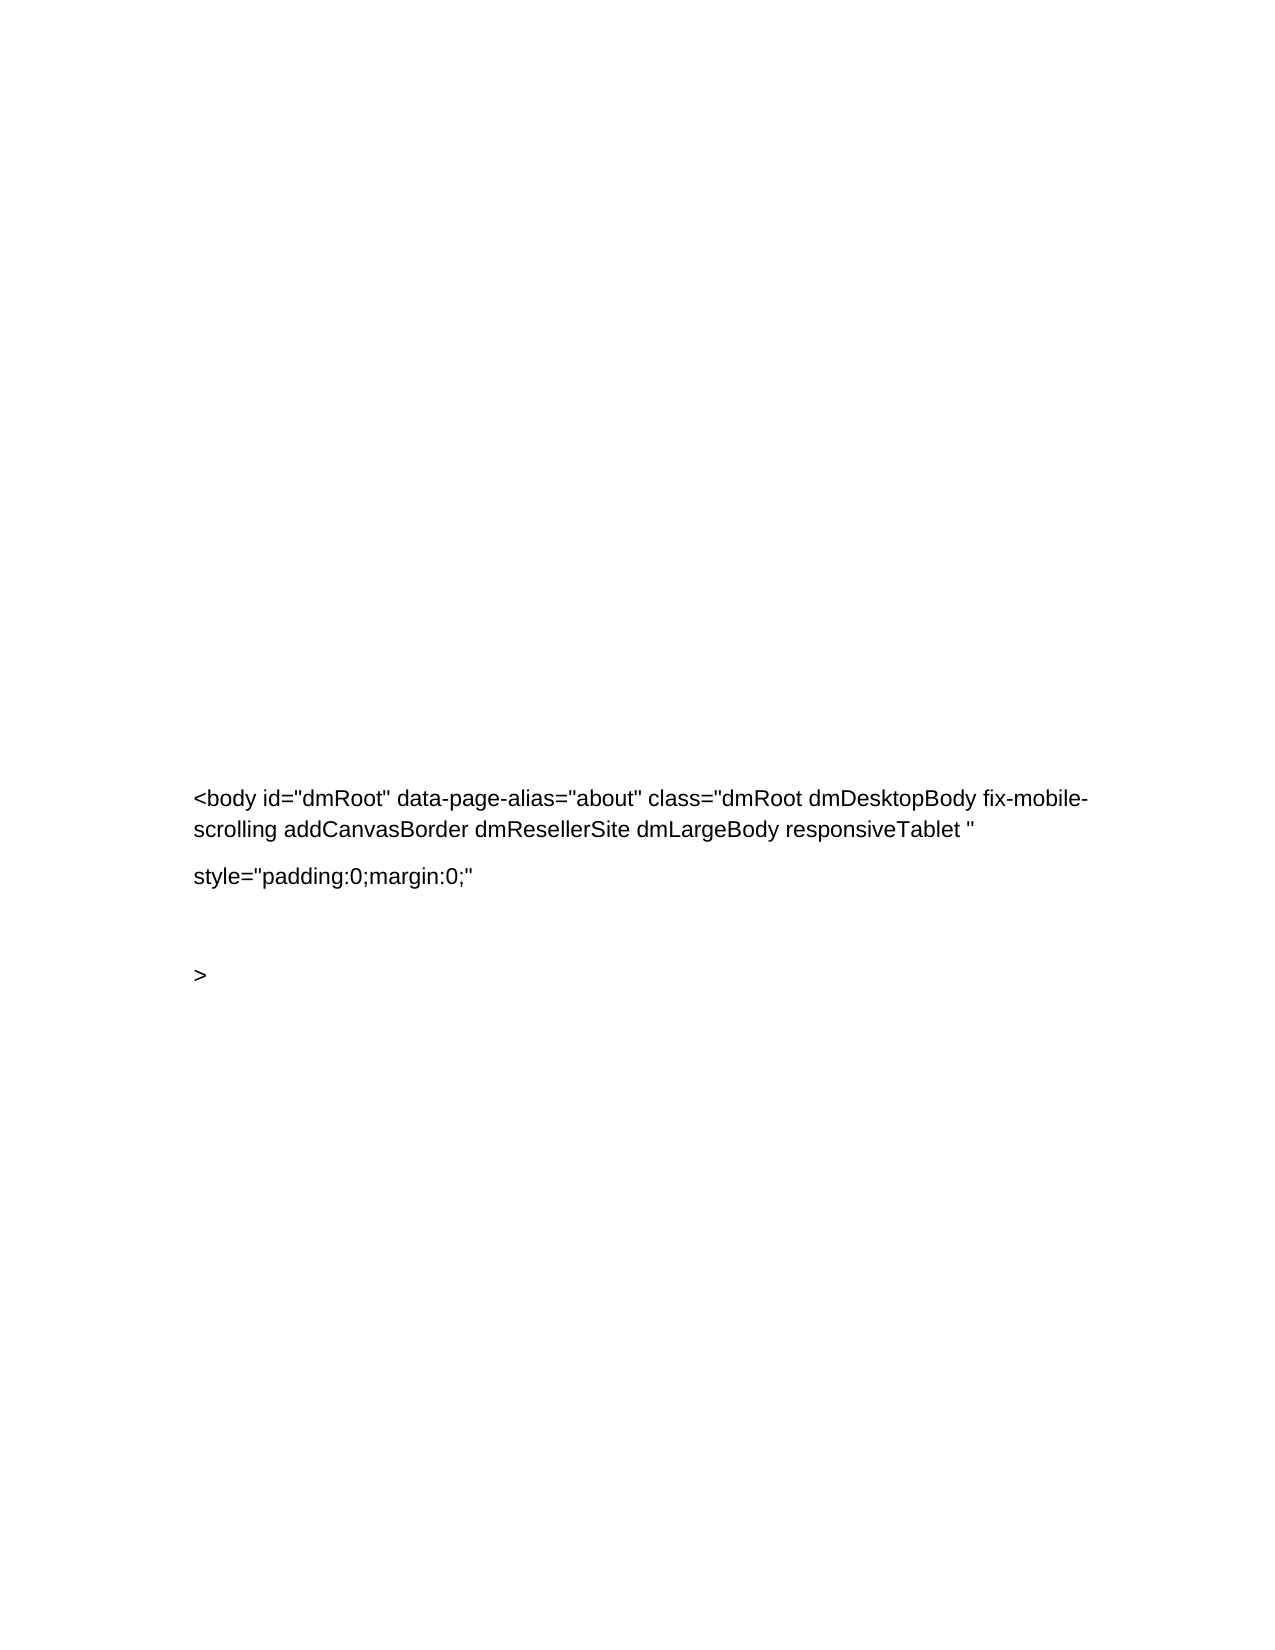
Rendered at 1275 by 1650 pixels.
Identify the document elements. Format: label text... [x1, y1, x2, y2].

table_cell [150, 952, 183, 1004]
table_cell [183, 1212, 1125, 1264]
table_cell [183, 671, 1125, 723]
table_cell [183, 723, 1125, 775]
table_cell [150, 567, 183, 619]
table_cell [150, 463, 183, 514]
table_cell [150, 723, 183, 775]
table_cell [183, 254, 1125, 306]
table_cell [150, 1212, 183, 1264]
table_cell [183, 463, 1125, 514]
table_cell [150, 254, 183, 306]
table_cell [150, 1056, 183, 1108]
table_cell [183, 410, 1125, 462]
table_cell [183, 358, 1125, 410]
table_cell [150, 1160, 183, 1212]
table_cell [150, 1004, 183, 1056]
table_cell [183, 1056, 1125, 1108]
table_cell [150, 853, 183, 904]
table_cell [183, 515, 1125, 567]
table_cell [183, 1368, 1125, 1420]
table_cell [183, 1004, 1125, 1056]
table_cell [183, 306, 1125, 358]
table_cell [183, 150, 1125, 202]
table_cell [183, 905, 1125, 952]
table_cell [150, 905, 183, 952]
table_cell [183, 1160, 1125, 1212]
table_cell [183, 619, 1125, 671]
table_cell [183, 202, 1125, 254]
table_cell [150, 410, 183, 462]
table_cell [150, 671, 183, 723]
table_cell [150, 1264, 183, 1316]
table_cell [150, 202, 183, 254]
table_cell [150, 1316, 183, 1368]
table_cell [183, 567, 1125, 619]
table_cell [150, 358, 183, 410]
table_cell [150, 1108, 183, 1160]
table_cell [150, 1420, 183, 1472]
table_cell [150, 515, 183, 567]
table_cell <body id="dmRoot" data-page-alias="about" class="dmRoot dmDesktopBody fix-mobile-scrolling addCanvasBorder dmResellerSite dmLargeBody responsiveTablet " [183, 775, 1125, 852]
table_cell [183, 1420, 1125, 1472]
table_cell style="padding:0;margin:0;" [183, 853, 1125, 904]
table_cell [150, 775, 183, 852]
table_cell > [183, 952, 1125, 1004]
table_cell [183, 1316, 1125, 1368]
table_cell [183, 1108, 1125, 1160]
table_cell [150, 306, 183, 358]
table_cell [183, 1264, 1125, 1316]
table_cell [150, 150, 183, 202]
table_cell [150, 619, 183, 671]
table_cell [150, 1368, 183, 1420]
